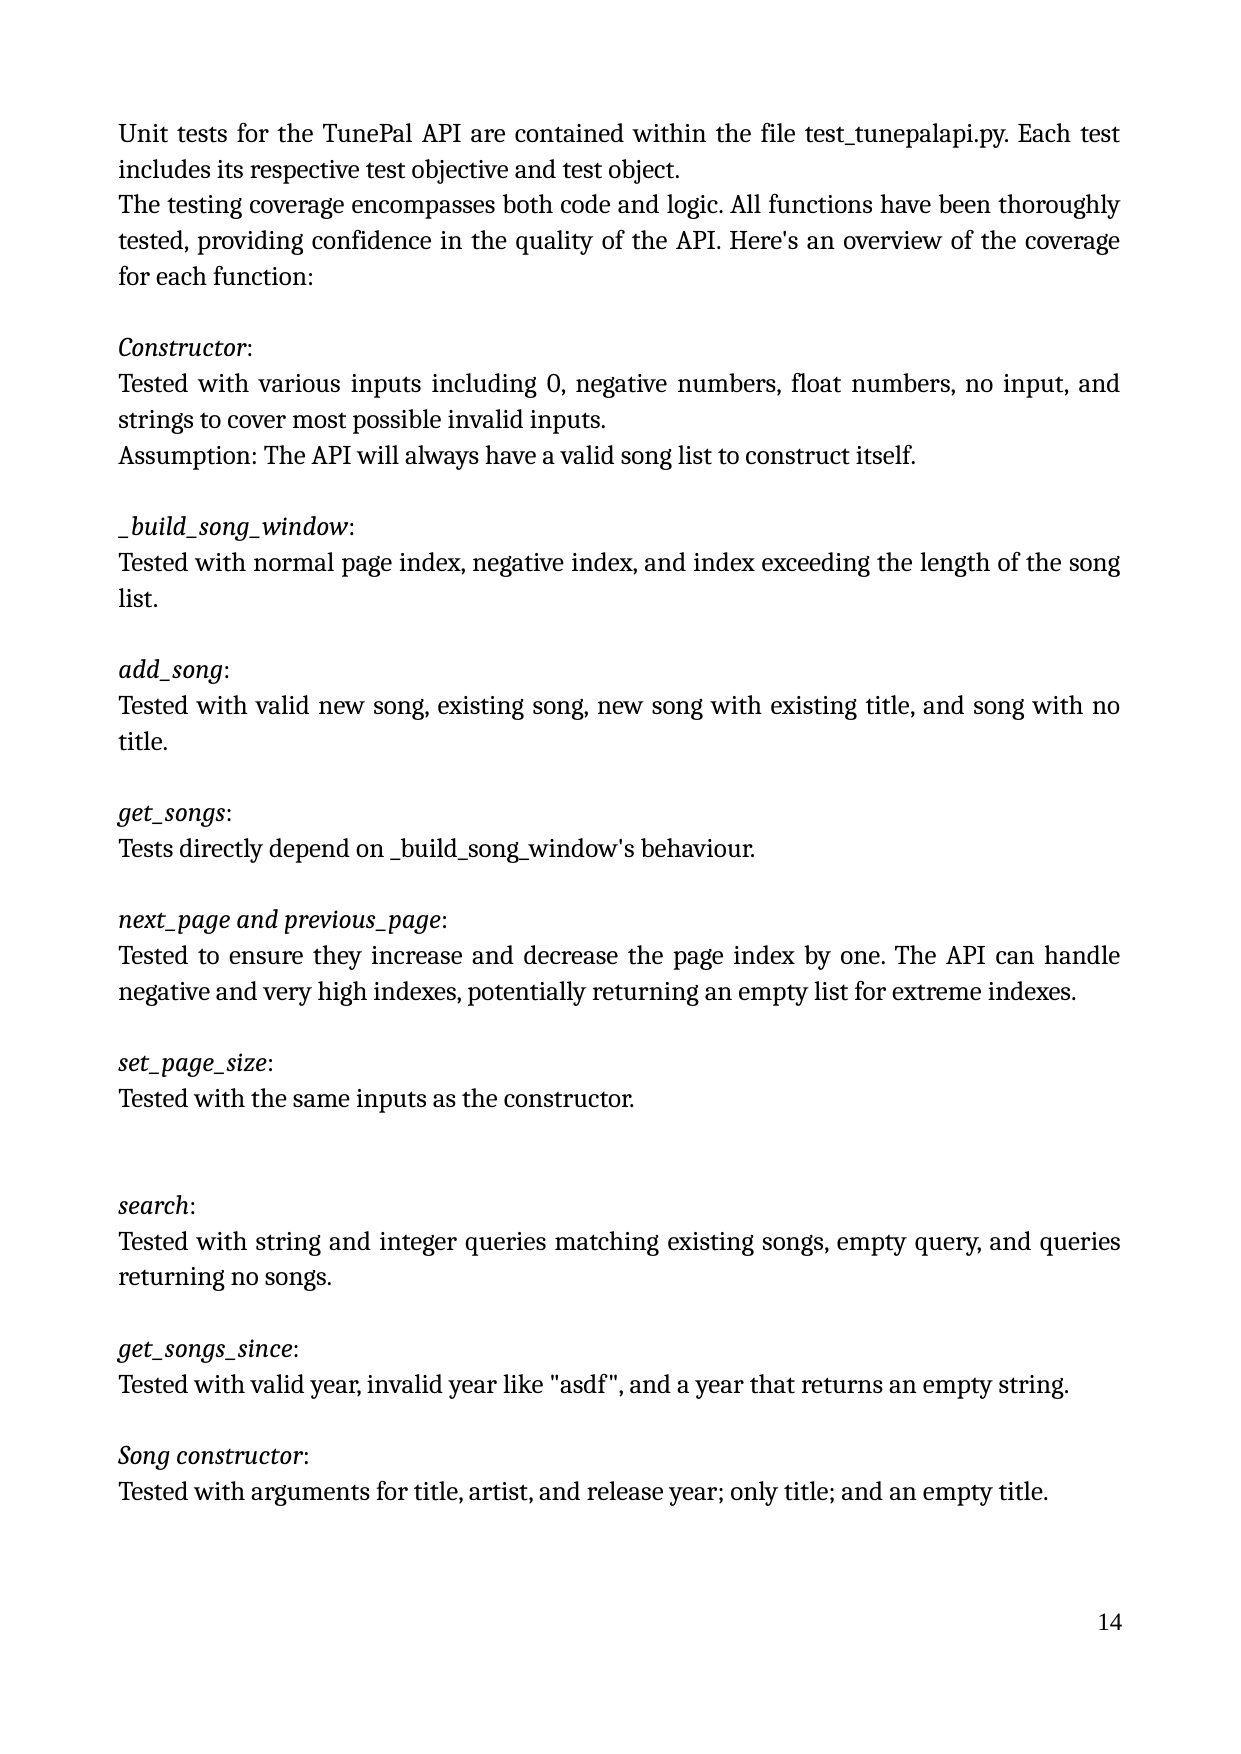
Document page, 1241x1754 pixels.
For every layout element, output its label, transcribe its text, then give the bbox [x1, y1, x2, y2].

text add_song: [118, 654, 1122, 685]
text _build_song_window: [118, 511, 1122, 542]
text The testing coverage encompasses both code and logic. All functions have been thoroughly tested, providing confidence in the quality of the API. Here's an overview of the coverage for each function: [118, 189, 1122, 292]
text Tested with normal page index, negative index, and index exceeding the length of the song list. [118, 547, 1122, 614]
text Tested with the same inputs as the constructor. [118, 1083, 1122, 1114]
text Tested to ensure they increase and decrease the page index by one. The API can handle negative and very high indexes, potentially returning an empty list for extreme indexes. [118, 940, 1122, 1007]
text Unit tests for the TunePal API are contained within the file test_tunepalapi.py. Each test includes its respective test objective and test object. [118, 118, 1122, 185]
text Tested with valid new song, existing song, new song with existing title, and song with no title. [118, 690, 1122, 757]
text Tested with various inputs including 0, negative numbers, float numbers, no input, and strings to cover most possible invalid inputs. [118, 368, 1122, 435]
text get_songs: [118, 797, 1122, 828]
text next_page and previous_page: [118, 904, 1122, 935]
text Assumption: The API will always have a valid song list to construct itself. [118, 440, 1122, 471]
text get_songs_since: [118, 1333, 1122, 1364]
text Tested with string and integer queries matching existing songs, empty query, and queries returning no songs. [118, 1226, 1122, 1293]
text Tests directly depend on _build_song_window's behaviour. [118, 833, 1122, 864]
text Tested with arguments for title, artist, and release year; only title; and an empty title. [118, 1476, 1122, 1507]
text Constructor: [118, 332, 1122, 364]
text set_page_size: [118, 1047, 1122, 1078]
text search: [118, 1190, 1122, 1221]
text Tested with valid year, invalid year like "asdf", and a year that returns an empty string. [118, 1369, 1122, 1400]
text Song constructor: [118, 1440, 1122, 1471]
